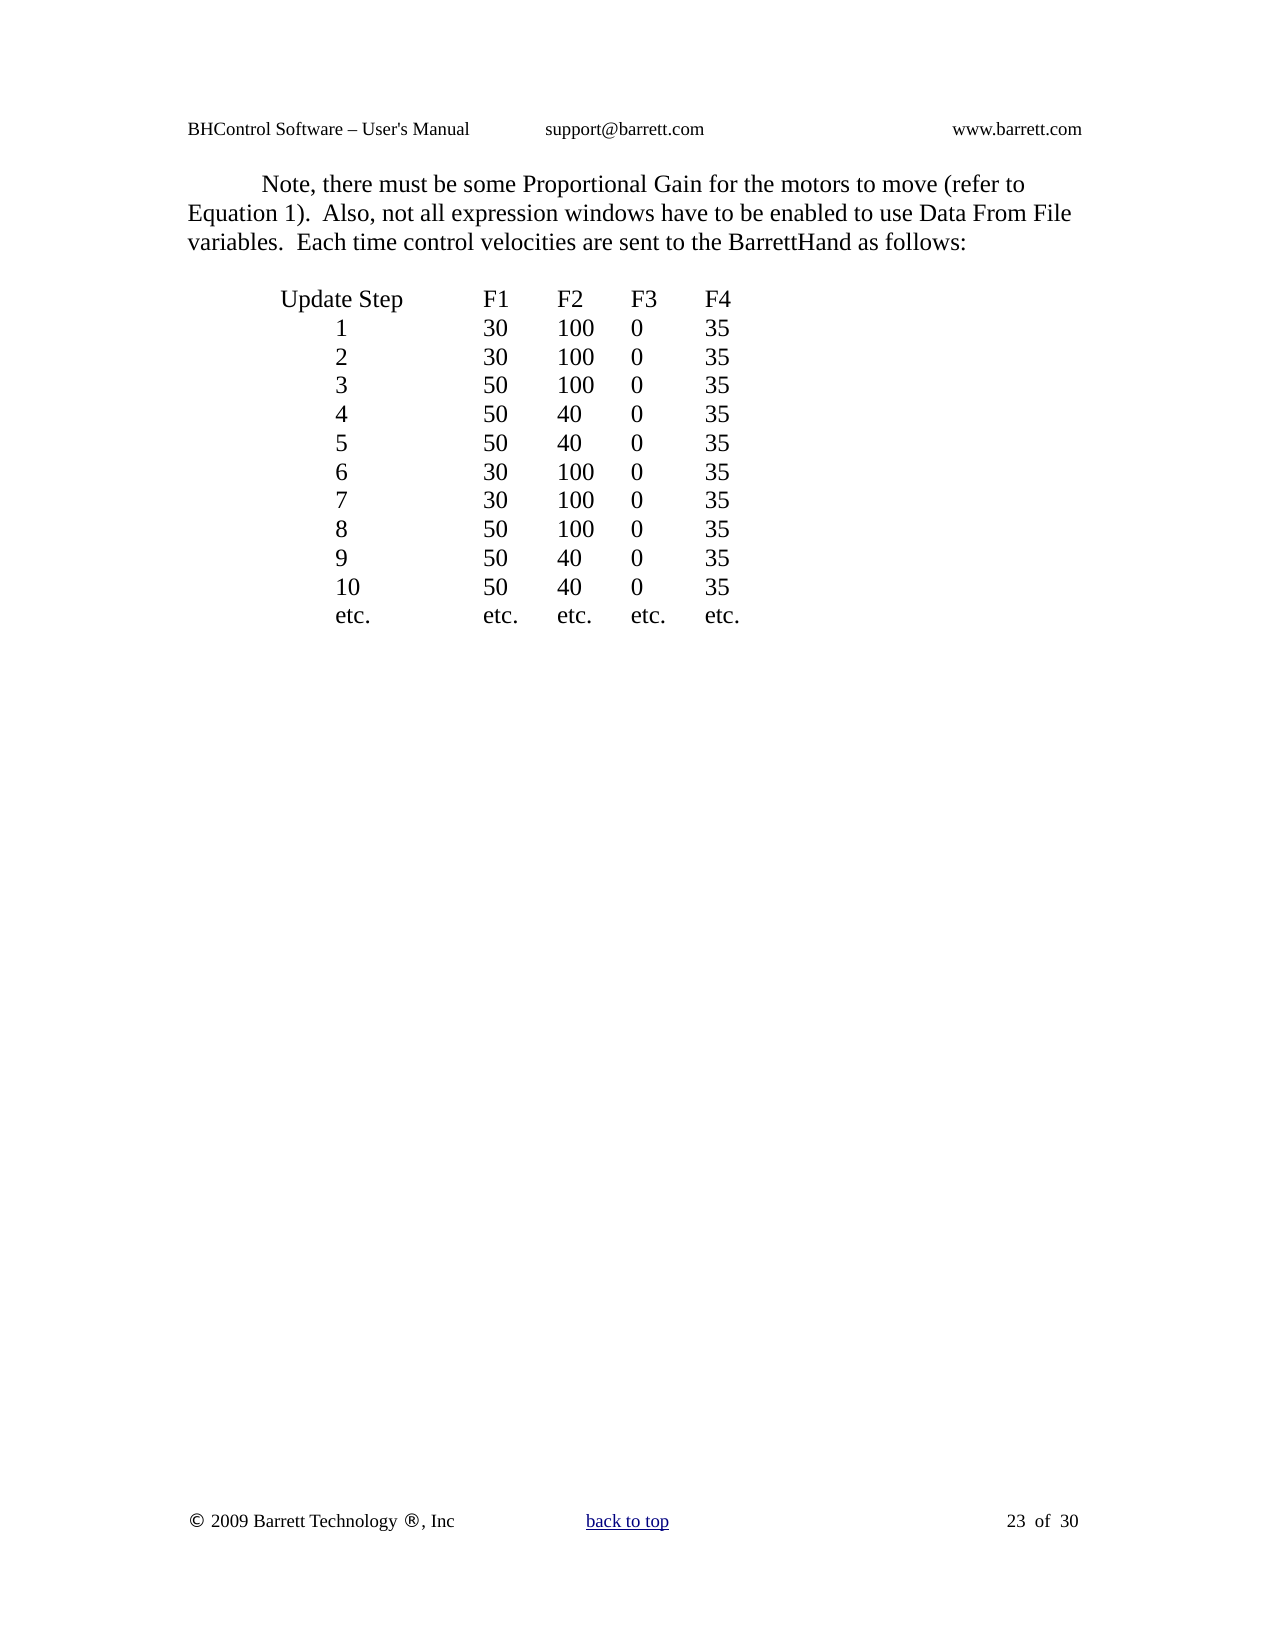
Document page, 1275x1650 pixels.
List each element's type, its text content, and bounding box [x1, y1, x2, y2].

text etc. etc. etc. etc. etc. [187, 600, 1087, 629]
text 2 30 100 0 35 [187, 342, 1087, 370]
text 7 30 100 0 35 [187, 485, 1087, 514]
text 8 50 100 0 35 [187, 514, 1087, 543]
text 3 50 100 0 35 [187, 370, 1087, 399]
text Update Step F1 F2 F3 F4 [187, 284, 1087, 313]
text Note, there must be some Proportional Gain for the motors to move (refer to Equation 1). Also, not all expression windows have to be enabled to use Data From File variables. Each time control velocities are sent to the BarrettHand as follows: [187, 169, 1087, 255]
text 1 30 100 0 35 [187, 313, 1087, 342]
text 6 30 100 0 35 [187, 457, 1087, 485]
text 10 50 40 0 35 [187, 572, 1087, 600]
text 9 50 40 0 35 [187, 543, 1087, 572]
text 5 50 40 0 35 [187, 428, 1087, 457]
text 4 50 40 0 35 [187, 399, 1087, 428]
